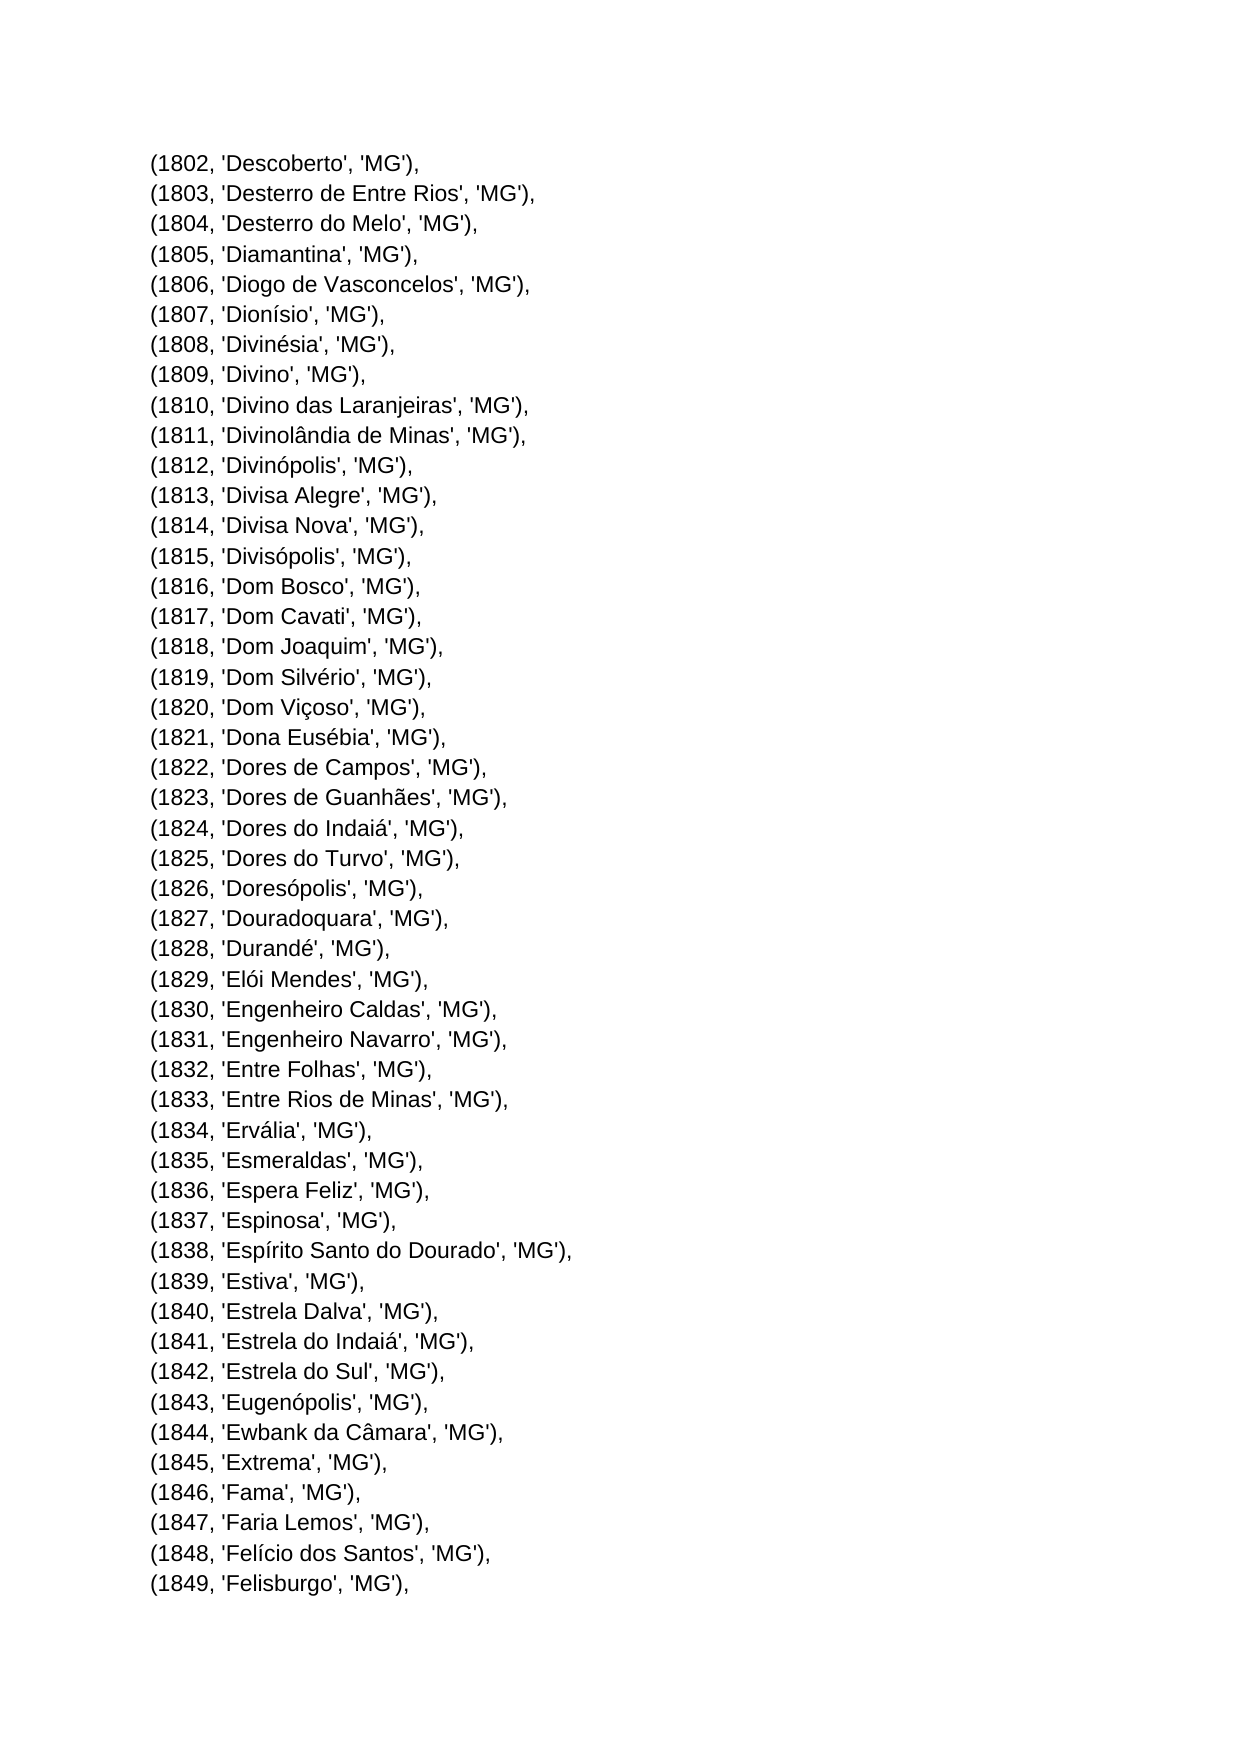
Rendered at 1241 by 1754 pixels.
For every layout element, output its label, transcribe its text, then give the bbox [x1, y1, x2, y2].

text (1803, 'Desterro de Entre Rios', 'MG'), [150, 180, 1090, 207]
text (1829, 'Elói Mendes', 'MG'), [150, 966, 1090, 992]
text (1836, 'Espera Feliz', 'MG'), [150, 1177, 1090, 1203]
text (1819, 'Dom Silvério', 'MG'), [150, 663, 1090, 690]
text (1812, 'Divinópolis', 'MG'), [150, 452, 1090, 478]
text (1828, 'Durandé', 'MG'), [150, 935, 1090, 962]
text (1834, 'Ervália', 'MG'), [150, 1117, 1090, 1143]
text (1826, 'Doresópolis', 'MG'), [150, 875, 1090, 901]
text (1830, 'Engenheiro Caldas', 'MG'), [150, 996, 1090, 1022]
text (1833, 'Entre Rios de Minas', 'MG'), [150, 1086, 1090, 1113]
text (1837, 'Espinosa', 'MG'), [150, 1207, 1090, 1234]
text (1838, 'Espírito Santo do Dourado', 'MG'), [150, 1237, 1090, 1264]
text (1807, 'Dionísio', 'MG'), [150, 301, 1090, 327]
text (1814, 'Divisa Nova', 'MG'), [150, 512, 1090, 539]
text (1806, 'Diogo de Vasconcelos', 'MG'), [150, 271, 1090, 297]
text (1845, 'Extrema', 'MG'), [150, 1449, 1090, 1475]
text (1809, 'Divino', 'MG'), [150, 361, 1090, 388]
text (1835, 'Esmeraldas', 'MG'), [150, 1147, 1090, 1173]
text (1816, 'Dom Bosco', 'MG'), [150, 573, 1090, 599]
text (1847, 'Faria Lemos', 'MG'), [150, 1509, 1090, 1536]
text (1805, 'Diamantina', 'MG'), [150, 241, 1090, 267]
text (1808, 'Divinésia', 'MG'), [150, 331, 1090, 358]
text (1820, 'Dom Viçoso', 'MG'), [150, 694, 1090, 720]
text (1822, 'Dores de Campos', 'MG'), [150, 754, 1090, 781]
text (1825, 'Dores do Turvo', 'MG'), [150, 845, 1090, 871]
text (1848, 'Felício dos Santos', 'MG'), [150, 1539, 1090, 1566]
text (1824, 'Dores do Indaiá', 'MG'), [150, 814, 1090, 841]
text (1802, 'Descoberto', 'MG'), [150, 150, 1090, 176]
text (1840, 'Estrela Dalva', 'MG'), [150, 1298, 1090, 1324]
text (1839, 'Estiva', 'MG'), [150, 1268, 1090, 1294]
text (1811, 'Divinolândia de Minas', 'MG'), [150, 422, 1090, 448]
text (1832, 'Entre Folhas', 'MG'), [150, 1056, 1090, 1083]
text (1804, 'Desterro do Melo', 'MG'), [150, 210, 1090, 237]
text (1843, 'Eugenópolis', 'MG'), [150, 1388, 1090, 1415]
text (1813, 'Divisa Alegre', 'MG'), [150, 482, 1090, 509]
text (1841, 'Estrela do Indaiá', 'MG'), [150, 1328, 1090, 1354]
text (1849, 'Felisburgo', 'MG'), [150, 1570, 1090, 1596]
text (1821, 'Dona Eusébia', 'MG'), [150, 724, 1090, 750]
text (1846, 'Fama', 'MG'), [150, 1479, 1090, 1506]
text (1818, 'Dom Joaquim', 'MG'), [150, 633, 1090, 660]
text (1815, 'Divisópolis', 'MG'), [150, 543, 1090, 569]
text (1810, 'Divino das Laranjeiras', 'MG'), [150, 392, 1090, 418]
text (1817, 'Dom Cavati', 'MG'), [150, 603, 1090, 629]
text (1823, 'Dores de Guanhães', 'MG'), [150, 784, 1090, 811]
text (1831, 'Engenheiro Navarro', 'MG'), [150, 1026, 1090, 1052]
text (1827, 'Douradoquara', 'MG'), [150, 905, 1090, 932]
text (1844, 'Ewbank da Câmara', 'MG'), [150, 1419, 1090, 1445]
text (1842, 'Estrela do Sul', 'MG'), [150, 1358, 1090, 1385]
